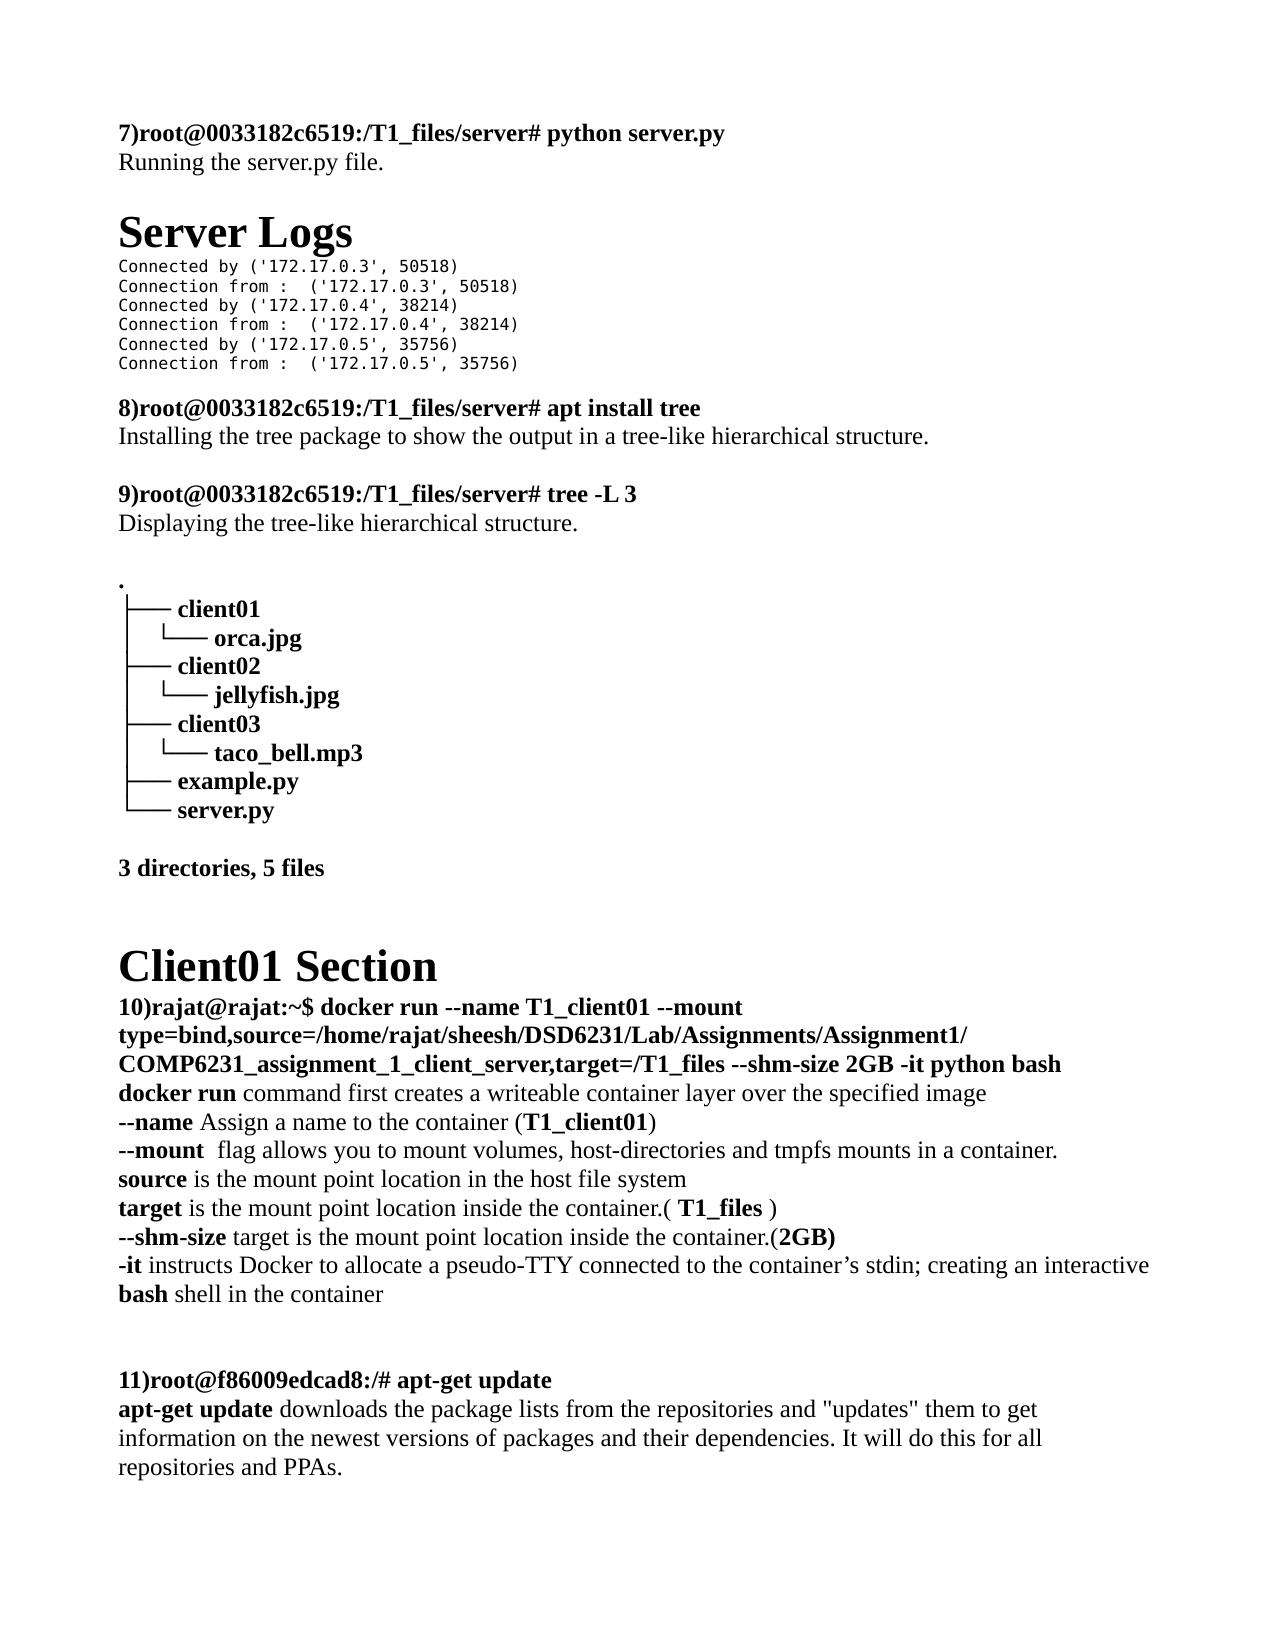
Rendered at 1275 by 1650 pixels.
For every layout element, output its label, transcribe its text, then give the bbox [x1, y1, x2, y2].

text 10)rajat@rajat:~$ docker run --name T1_client01 --mount type=bind,source=/home/rajat/sheesh/DSD6231/Lab/Assignments/Assignment1/COMP6231_assignment_1_client_server,target=/T1_files --shm-size 2GB -it python bash [118, 992, 1157, 1078]
text apt-get update downloads the package lists from the repositories and "updates" them to get information on the newest versions of packages and their dependencies. It will do this for all repositories and PPAs. [118, 1394, 1157, 1480]
text Running the server.py file. [118, 147, 1157, 176]
text Displaying the tree-like hierarchical structure. [118, 508, 1157, 536]
text ├── example.py [128, 766, 1157, 795]
text │ └── jellyfish.jpg [128, 680, 1157, 709]
text Connected by ('172.17.0.5', 35756) [118, 334, 1157, 354]
text │ └── taco_bell.mp3 [128, 738, 1157, 766]
text 3 directories, 5 files [118, 853, 1157, 881]
text Server Logs [118, 204, 1157, 257]
text source is the mount point location in the host file system [118, 1164, 1157, 1193]
text Client01 Section [118, 939, 1157, 992]
text 9)root@0033182c6519:/T1_files/server# tree -L 3 [118, 479, 1157, 508]
text --shm-size target is the mount point location inside the container.(2GB) [118, 1222, 1157, 1250]
text Connected by ('172.17.0.3', 50518) [118, 257, 1157, 276]
text --mount flag allows you to mount volumes, host-directories and tmpfs mounts in a container. [118, 1135, 1157, 1164]
text Connection from : ('172.17.0.5', 35756) [118, 354, 1157, 373]
text ├── client02 [128, 651, 1157, 680]
text 8)root@0033182c6519:/T1_files/server# apt install tree [118, 393, 1157, 421]
text Connection from : ('172.17.0.4', 38214) [118, 315, 1157, 334]
text . [118, 565, 1157, 594]
text -it instructs Docker to allocate a pseudo-TTY connected to the container’s stdin; creating an interactive bash shell in the container [118, 1250, 1157, 1308]
text --name Assign a name to the container (T1_client01) [118, 1107, 1157, 1135]
text Installing the tree package to show the output in a tree-like hierarchical structure. [118, 421, 1157, 450]
text 11)root@f86009edcad8:/# apt-get update [118, 1365, 1157, 1394]
text │ └── orca.jpg [128, 623, 1157, 651]
text 7)root@0033182c6519:/T1_files/server# python server.py [118, 118, 1157, 147]
text docker run command first creates a writeable container layer over the specified image [118, 1078, 1157, 1107]
text target is the mount point location inside the container.( T1_files ) [118, 1193, 1157, 1222]
text ├── client01 [128, 594, 1157, 623]
text └── server.py [118, 795, 1157, 824]
text ├── client03 [128, 709, 1157, 738]
text Connected by ('172.17.0.4', 38214) [118, 296, 1157, 315]
text Connection from : ('172.17.0.3', 50518) [118, 276, 1157, 296]
